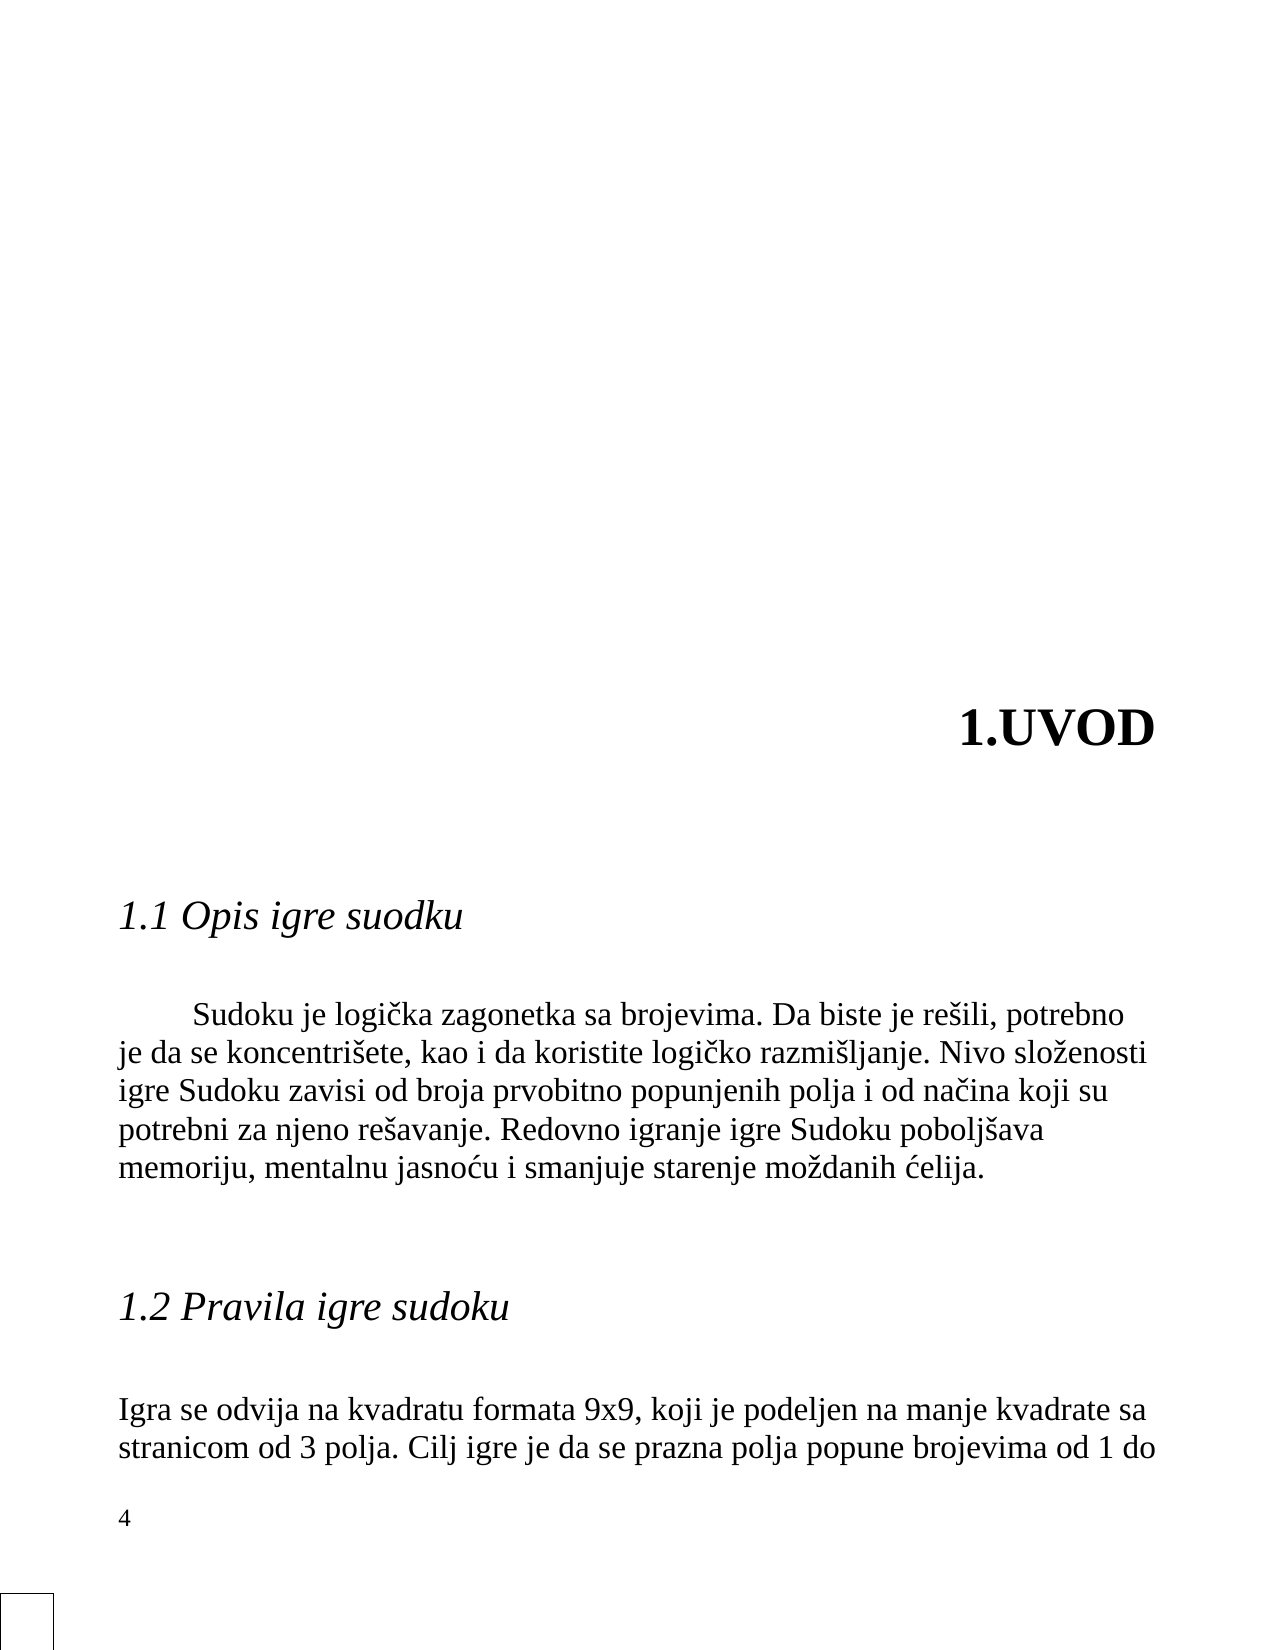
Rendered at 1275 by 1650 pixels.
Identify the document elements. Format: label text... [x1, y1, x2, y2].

text 1.1 Opis igre suodku [118, 890, 1157, 938]
text Igra se odvija na kvadratu formata 9x9, koji je podeljen na manje kvadrate sa stranicom od 3 polja. Cilj igre je da se prazna polja popune brojevima od 1 do [118, 1389, 1157, 1466]
text 1.UVOD [118, 695, 1157, 758]
text Sudoku je logička zagonetka sa brojevima. Da biste je rešili, potrebno je da se koncentrišete, kao i da koristite logičko razmišljanje. Nivo složenosti igre Sudoku zavisi od broja prvobitno popunjenih polja i od načina koji su potrebni za njeno rešavanje. Redovno igranje igre Sudoku poboljšava memoriju, mentalnu jasnoću i smanjuje starenje moždanih ćelija. [118, 994, 1157, 1186]
text 1.2 Pravila igre sudoku [118, 1281, 1157, 1329]
